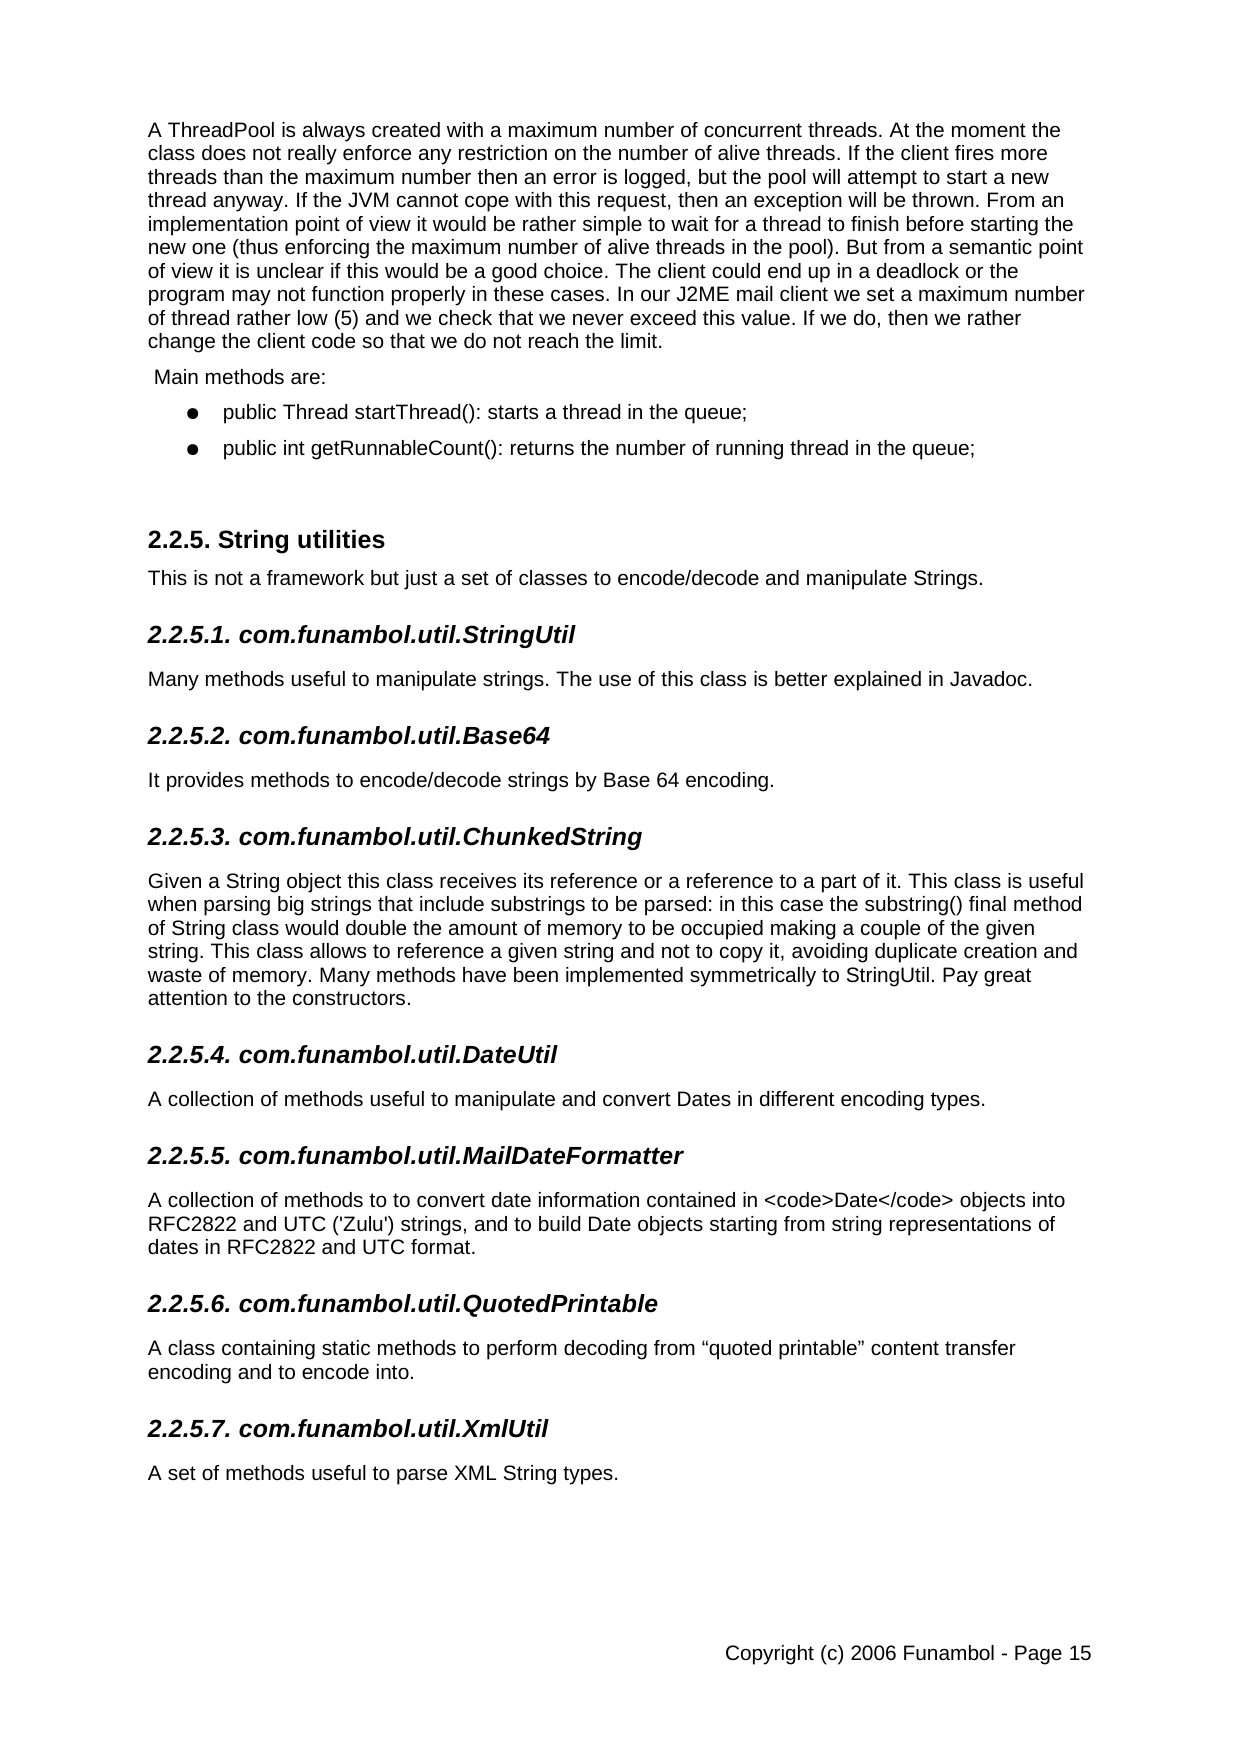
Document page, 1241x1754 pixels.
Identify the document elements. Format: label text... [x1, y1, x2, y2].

subtitle com.funambol.util.MailDateFormatter [148, 1142, 1093, 1170]
text A class containing static methods to perform decoding from “quoted printable” content transfer encoding and to encode into. [148, 1337, 1093, 1384]
text Many methods useful to manipulate strings. The use of this class is better explained in Javadoc. [148, 667, 1093, 691]
text Given a String object this class receives its reference or a reference to a part of it. This class is useful when parsing big strings that include substrings to be parsed: in this case the substring() final method of String class would double the amount of memory to be occupied making a couple of the given string. This class allows to reference a given string and not to copy it, avoiding duplicate creation and waste of memory. Many methods have been implemented symmetrically to StringUtil. Pay great attention to the constructors. [148, 869, 1093, 1010]
subtitle com.funambol.util.ChunkedString [148, 823, 1093, 851]
list public int getRunnableCount(): returns the number of running thread in the queue; [185, 436, 1093, 460]
text This is not a framework but just a set of classes to encode/decode and manipulate Strings. [148, 566, 1093, 590]
text It provides methods to encode/decode strings by Base 64 encoding. [148, 768, 1093, 792]
text A collection of methods useful to manipulate and convert Dates in different encoding types. [148, 1088, 1093, 1111]
subtitle com.funambol.util.DateUtil [148, 1041, 1093, 1069]
subtitle com.funambol.util.Base64 [148, 722, 1093, 750]
subtitle String utilities [148, 526, 1093, 554]
subtitle com.funambol.util.XmlUtil [148, 1415, 1093, 1443]
text A set of methods useful to parse XML String types. [148, 1461, 1093, 1485]
subtitle com.funambol.util.StringUtil [148, 621, 1093, 649]
text A collection of methods to to convert date information contained in <code>Date</code> objects into RFC2822 and UTC ('Zulu') strings, and to build Date objects starting from string representations of dates in RFC2822 and UTC format. [148, 1189, 1093, 1259]
subtitle com.funambol.util.QuotedPrintable [148, 1290, 1093, 1318]
text Main methods are: [148, 365, 1093, 389]
list public Thread startThread(): starts a thread in the queue; [185, 401, 1093, 424]
text A ThreadPool is always created with a maximum number of concurrent threads. At the moment the class does not really enforce any restriction on the number of alive threads. If the client fires more threads than the maximum number then an error is logged, but the pool will attempt to start a new thread anyway. If the JVM cannot cope with this request, then an exception will be thrown. From an implementation point of view it would be rather simple to wait for a thread to finish before starting the new one (thus enforcing the maximum number of alive threads in the pool). But from a semantic point of view it is unclear if this would be a good choice. The client could end up in a deadlock or the program may not function properly in these cases. In our J2ME mail client we set a maximum number of thread rather low (5) and we check that we never exceed this value. If we do, then we rather change the client code so that we do not reach the limit. [148, 118, 1093, 353]
